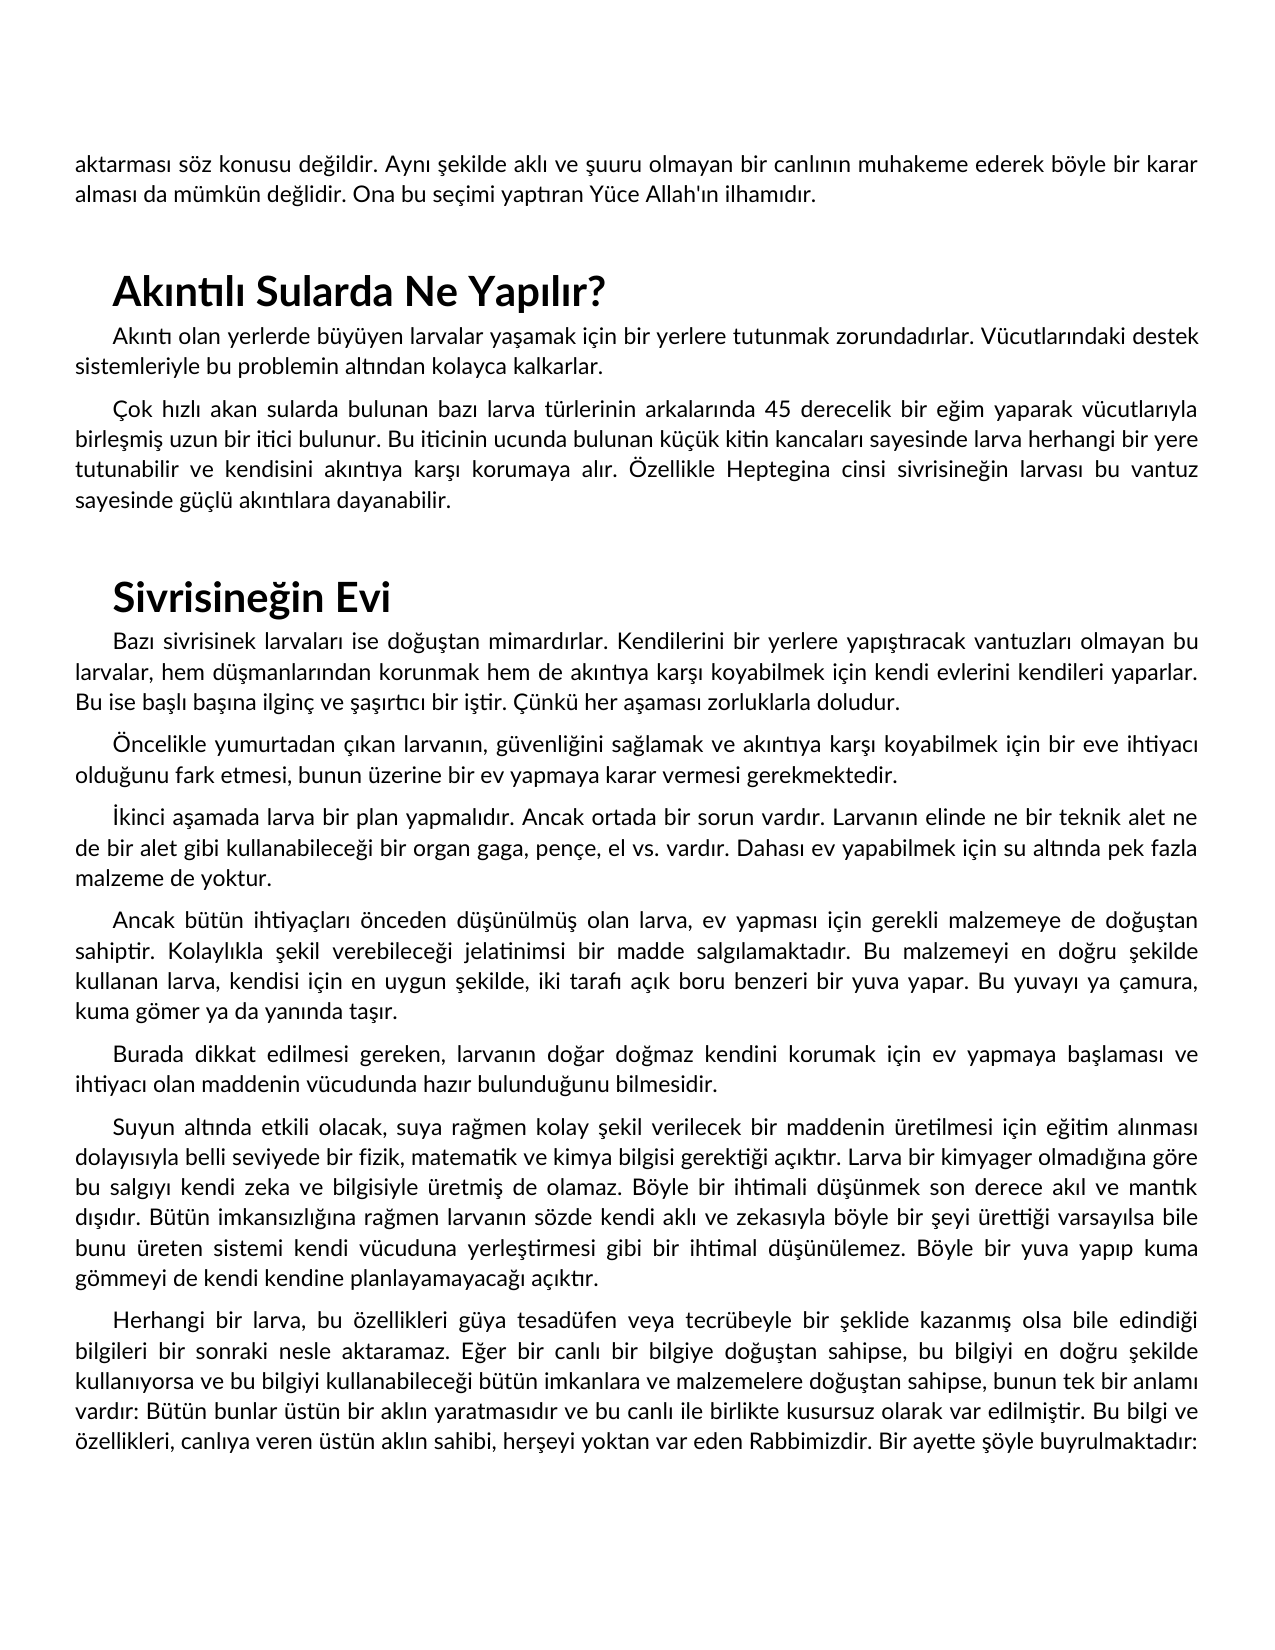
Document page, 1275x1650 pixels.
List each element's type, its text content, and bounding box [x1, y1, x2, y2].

text Bazı sivrisinek larvaları ise doğuştan mimardırlar. Kendilerini bir yerlere yapıştıracak vantuzları olmayan bu larvalar, hem düşmanlarından korunmak hem de akıntıya karşı koyabilmek için kendi evlerini kendileri yaparlar. Bu ise başlı başına ilginç ve şaşırtıcı bir iştir. Çünkü her aşaması zorluklarla doludur. [75, 627, 1200, 715]
text aktarması söz konusu değildir. Aynı şekilde aklı ve şuuru olmayan bir canlının muhakeme ederek böyle bir karar alması da mümkün değlidir. Ona bu seçimi yaptıran Yüce Allah'ın ilhamıdır. [75, 150, 1200, 208]
text Burada dikkat edilmesi gereken, larvanın doğar doğmaz kendini korumak için ev yapmaya başlaması ve ihtiyacı olan maddenin vücudunda hazır bulunduğunu bilmesidir. [75, 1039, 1200, 1097]
text Akıntı olan yerlerde büyüyen larvalar yaşamak için bir yerlere tutunmak zorundadırlar. Vücutlarındaki destek sistemleriyle bu problemin altından kolayca kalkarlar. [75, 322, 1200, 379]
text Suyun altında etkili olacak, suya rağmen kolay şekil verilecek bir maddenin üretilmesi için eğitim alınması dolayısıyla belli seviyede bir fizik, matematik ve kimya bilgisi gerektiği açıktır. Larva bir kimyager olmadığına göre bu salgıyı kendi zeka ve bilgisiyle üretmiş de olamaz. Böyle bir ihtimali düşünmek son derece akıl ve mantık dışıdır. Bütün imkansızlığına rağmen larvanın sözde kendi aklı ve zekasıyla böyle bir şeyi ürettiği varsayılsa bile bunu üreten sistemi kendi vücuduna yerleştirmesi gibi bir ihtimal düşünülemez. Böyle bir yuva yapıp kuma gömmeyi de kendi kendine planlayamayacağı açıktır. [75, 1112, 1200, 1291]
subtitle Sivrisineğin Evi [112, 571, 1200, 621]
subtitle Akıntılı Sularda Ne Yapılır? [112, 266, 1200, 316]
text İkinci aşamada larva bir plan yapmalıdır. Ancak ortada bir sorun vardır. Larvanın elinde ne bir teknik alet ne de bir alet gibi kullanabileceği bir organ gaga, pençe, el vs. vardır. Dahası ev yapabilmek için su altında pek fazla malzeme de yoktur. [75, 803, 1200, 891]
text Ancak bütün ihtiyaçları önceden düşünülmüş olan larva, ev yapması için gerekli malzemeye de doğuştan sahiptir. Kolaylıkla şekil verebileceği jelatinimsi bir madde salgılamaktadır. Bu malzemeyi en doğru şekilde kullanan larva, kendisi için en uygun şekilde, iki tarafı açık boru benzeri bir yuva yapar. Bu yuvayı ya çamura, kuma gömer ya da yanında taşır. [75, 906, 1200, 1024]
text Öncelikle yumurtadan çıkan larvanın, güvenliğini sağlamak ve akıntıya karşı koyabilmek için bir eve ihtiyacı olduğunu fark etmesi, bunun üzerine bir ev yapmaya karar vermesi gerekmektedir. [75, 730, 1200, 788]
text Herhangi bir larva, bu özellikleri güya tesadüfen veya tecrübeyle bir şeklide kazanmış olsa bile edindiği bilgileri bir sonraki nesle aktaramaz. Eğer bir canlı bir bilgiye doğuştan sahipse, bu bilgiyi en doğru şekilde kullanıyorsa ve bu bilgiyi kullanabileceği bütün imkanlara ve malzemelere doğuştan sahipse, bunun tek bir anlamı vardır: Bütün bunlar üstün bir aklın yaratmasıdır ve bu canlı ile birlikte kusursuz olarak var edilmiştir. Bu bilgi ve özellikleri, canlıya veren üstün aklın sahibi, herşeyi yoktan var eden Rabbimizdir. Bir ayette şöyle buyrulmaktadır: [75, 1306, 1200, 1454]
text Çok hızlı akan sularda bulunan bazı larva türlerinin arkalarında 45 derecelik bir eğim yaparak vücutlarıyla birleşmiş uzun bir itici bulunur. Bu iticinin ucunda bulunan küçük kitin kancaları sayesinde larva herhangi bir yere tutunabilir ve kendisini akıntıya karşı korumaya alır. Özellikle Heptegina cinsi sivrisineğin larvası bu vantuz sayesinde güçlü akıntılara dayanabilir. [75, 395, 1200, 513]
